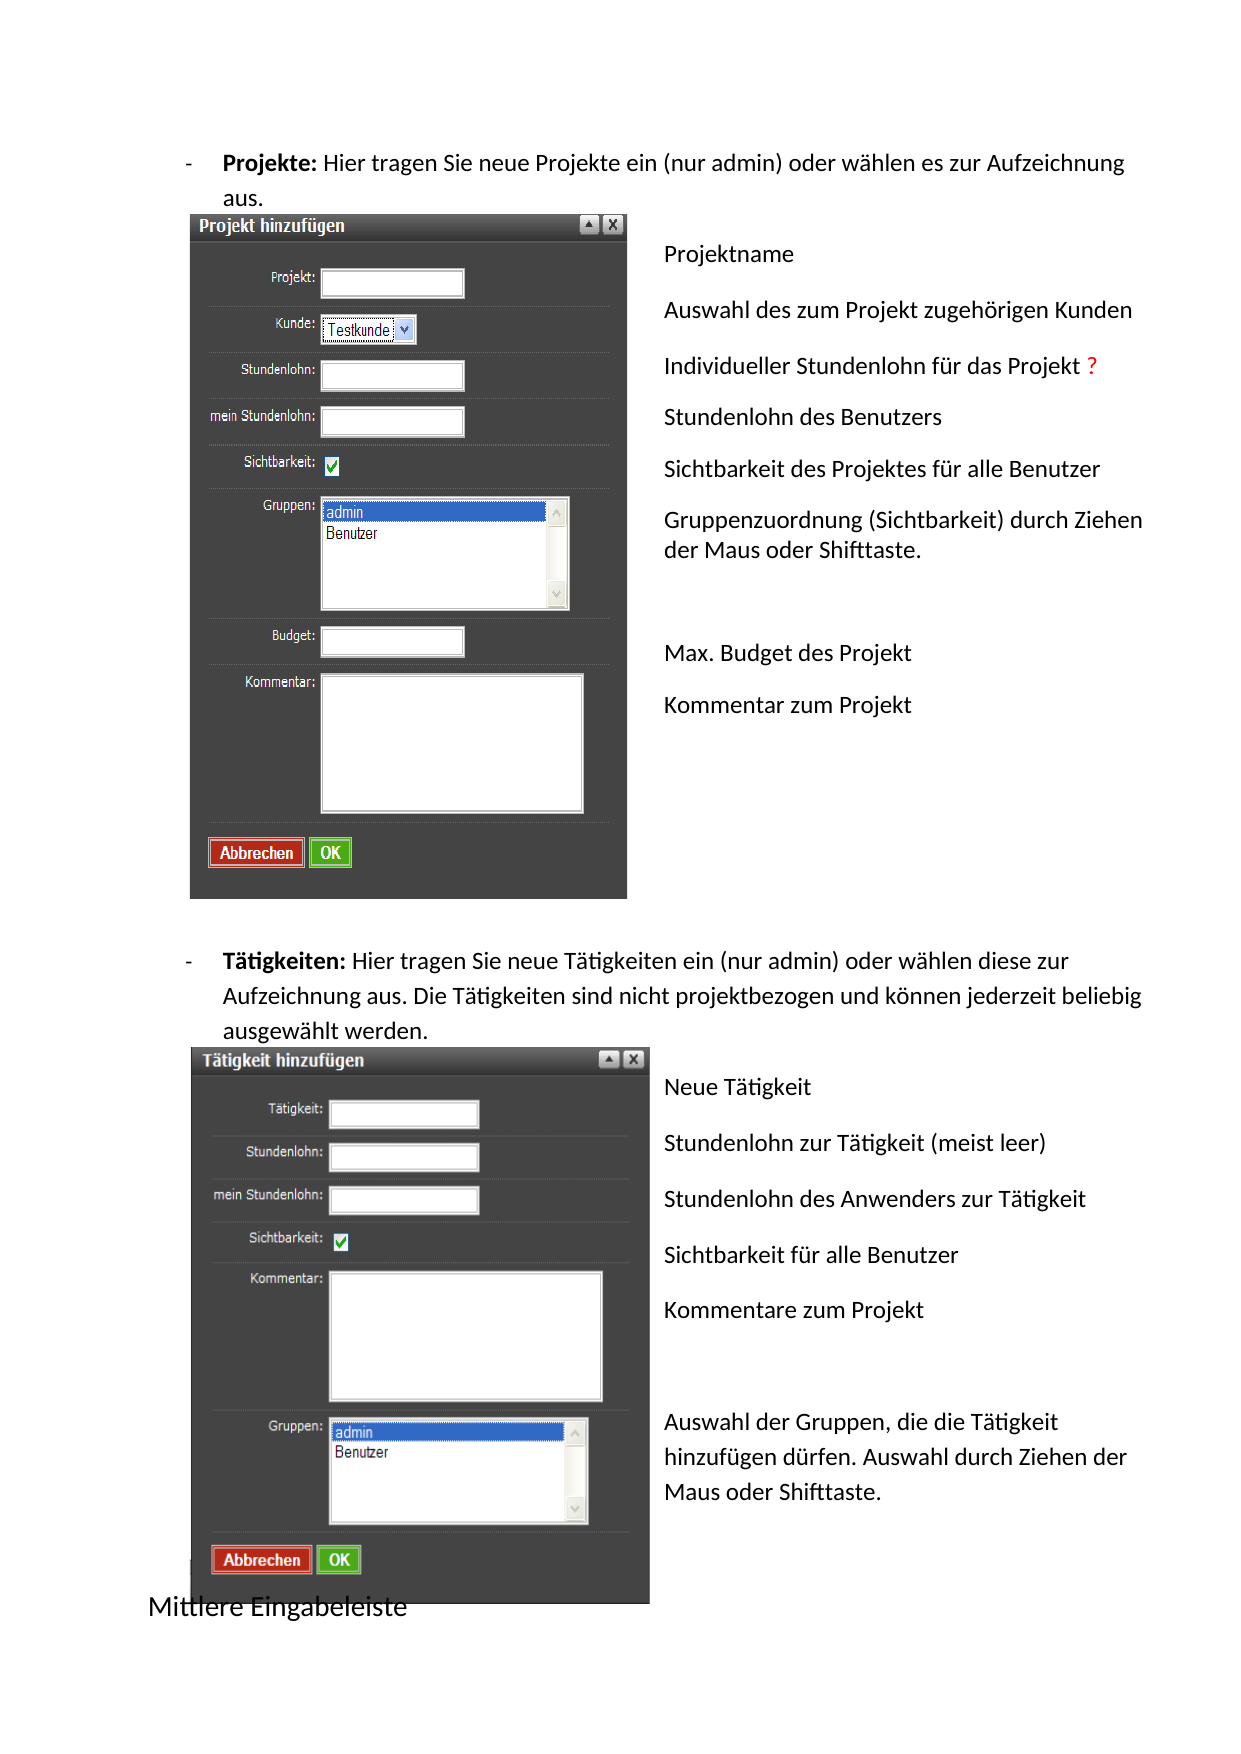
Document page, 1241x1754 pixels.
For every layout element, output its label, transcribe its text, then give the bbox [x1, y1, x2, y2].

text Stundenlohn des Anwenders zur Tätigkeit [664, 1183, 1152, 1213]
text Auswahl des zum Projekt zugehörigen Kunden [664, 294, 1152, 325]
text Stundenlohn des Benutzers [664, 401, 1152, 432]
text Mittlere Eingabeleiste [148, 1588, 1152, 1624]
list Tätigkeiten: Hier tragen Sie neue Tätigkeiten ein (nur admin) oder wählen diese zur Aufzeichnung aus. Die Tätigkeiten sind nicht projektbezogen und können jederzeit beliebig ausgewählt werden. [185, 946, 1152, 1605]
text Max. Budget des Projekt [664, 637, 1152, 668]
text Projektname [664, 238, 1152, 269]
text Auswahl der Gruppen, die die Tätigkeit hinzufügen dürfen. Auswahl durch Ziehen der Maus oder Shifttaste. [664, 1406, 1152, 1507]
text Neue Tätigkeit [664, 1071, 1152, 1102]
text Kommentare zum Projekt [664, 1295, 1152, 1325]
text Gruppenzuordnung (Sichtbarkeit) durch Ziehen der Maus oder Shifttaste. [664, 504, 1152, 565]
text Sichtbarkeit für alle Benutzer [664, 1239, 1152, 1269]
text Stundenlohn zur Tätigkeit (meist leer) [664, 1127, 1152, 1158]
text Individueller Stundenlohn für das Projekt ? [664, 350, 1152, 381]
picture [189, 1047, 650, 1604]
text Kommentar zum Projekt [664, 689, 1152, 719]
text Sichtbarkeit des Projektes für alle Benutzer [664, 453, 1152, 483]
list Projekte: Hier tragen Sie neue Projekte ein (nur admin) oder wählen es zur Aufzeichnung aus. [185, 148, 1152, 900]
picture [189, 214, 628, 899]
